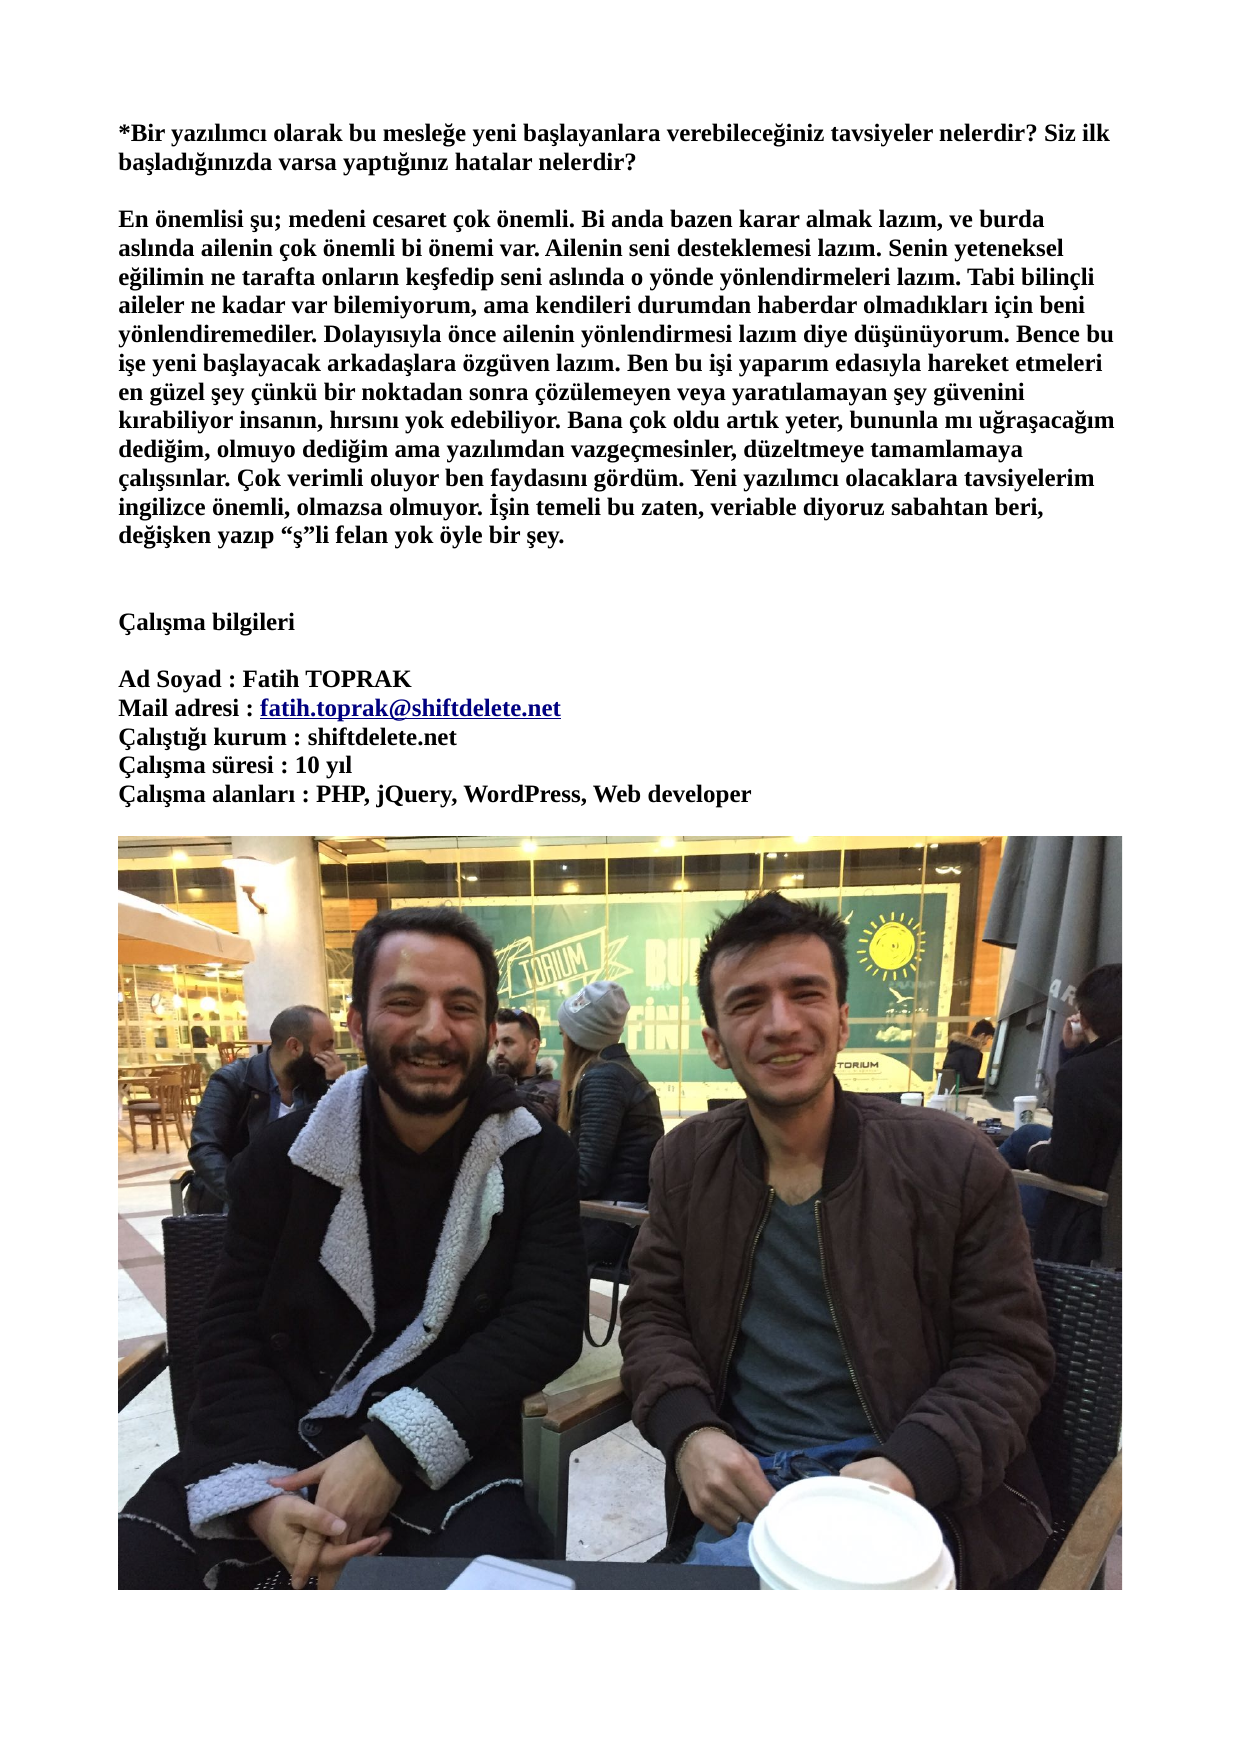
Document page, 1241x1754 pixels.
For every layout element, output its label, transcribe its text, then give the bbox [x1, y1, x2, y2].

text Çalışma bilgileri [118, 607, 1122, 636]
text Çalışma süresi : 10 yıl [118, 751, 1122, 779]
text Ad Soyad : Fatih TOPRAK [118, 664, 1122, 693]
text Çalışma alanları : PHP, jQuery, WordPress, Web developer [118, 779, 1122, 808]
text Mail adresi : fatih.toprak@shiftdelete.net [118, 693, 1122, 722]
text *Bir yazılımcı olarak bu mesleğe yeni başlayanlara verebileceğiniz tavsiyeler nelerdir? Siz ilk başladığınızda varsa yaptığınız hatalar nelerdir? [118, 118, 1122, 176]
text En önemlisi şu; medeni cesaret çok önemli. Bi anda bazen karar almak lazım, ve burda aslında ailenin çok önemli bi önemi var. Ailenin seni desteklemesi lazım. Senin yeteneksel eğilimin ne tarafta onların keşfedip seni aslında o yönde yönlendirmeleri lazım. Tabi bilinçli aileler ne kadar var bilemiyorum, ama kendileri durumdan haberdar olmadıkları için beni yönlendiremediler. Dolayısıyla önce ailenin yönlendirmesi lazım diye düşünüyorum. Bence bu işe yeni başlayacak arkadaşlara özgüven lazım. Ben bu işi yaparım edasıyla hareket etmeleri en güzel şey çünkü bir noktadan sonra çözülemeyen veya yaratılamayan şey güvenini kırabiliyor insanın, hırsını yok edebiliyor. Bana çok oldu artık yeter, bununla mı uğraşacağım dediğim, olmuyo dediğim ama yazılımdan vazgeçmesinler, düzeltmeye tamamlamaya çalışsınlar. Çok verimli oluyor ben faydasını gördüm. Yeni yazılımcı olacaklara tavsiyelerim ingilizce önemli, olmazsa olmuyor. İşin temeli bu zaten, veriable diyoruz sabahtan beri, değişken yazıp “ş”li felan yok öyle bir şey. [118, 204, 1122, 549]
text Çalıştığı kurum : shiftdelete.net [118, 722, 1122, 751]
